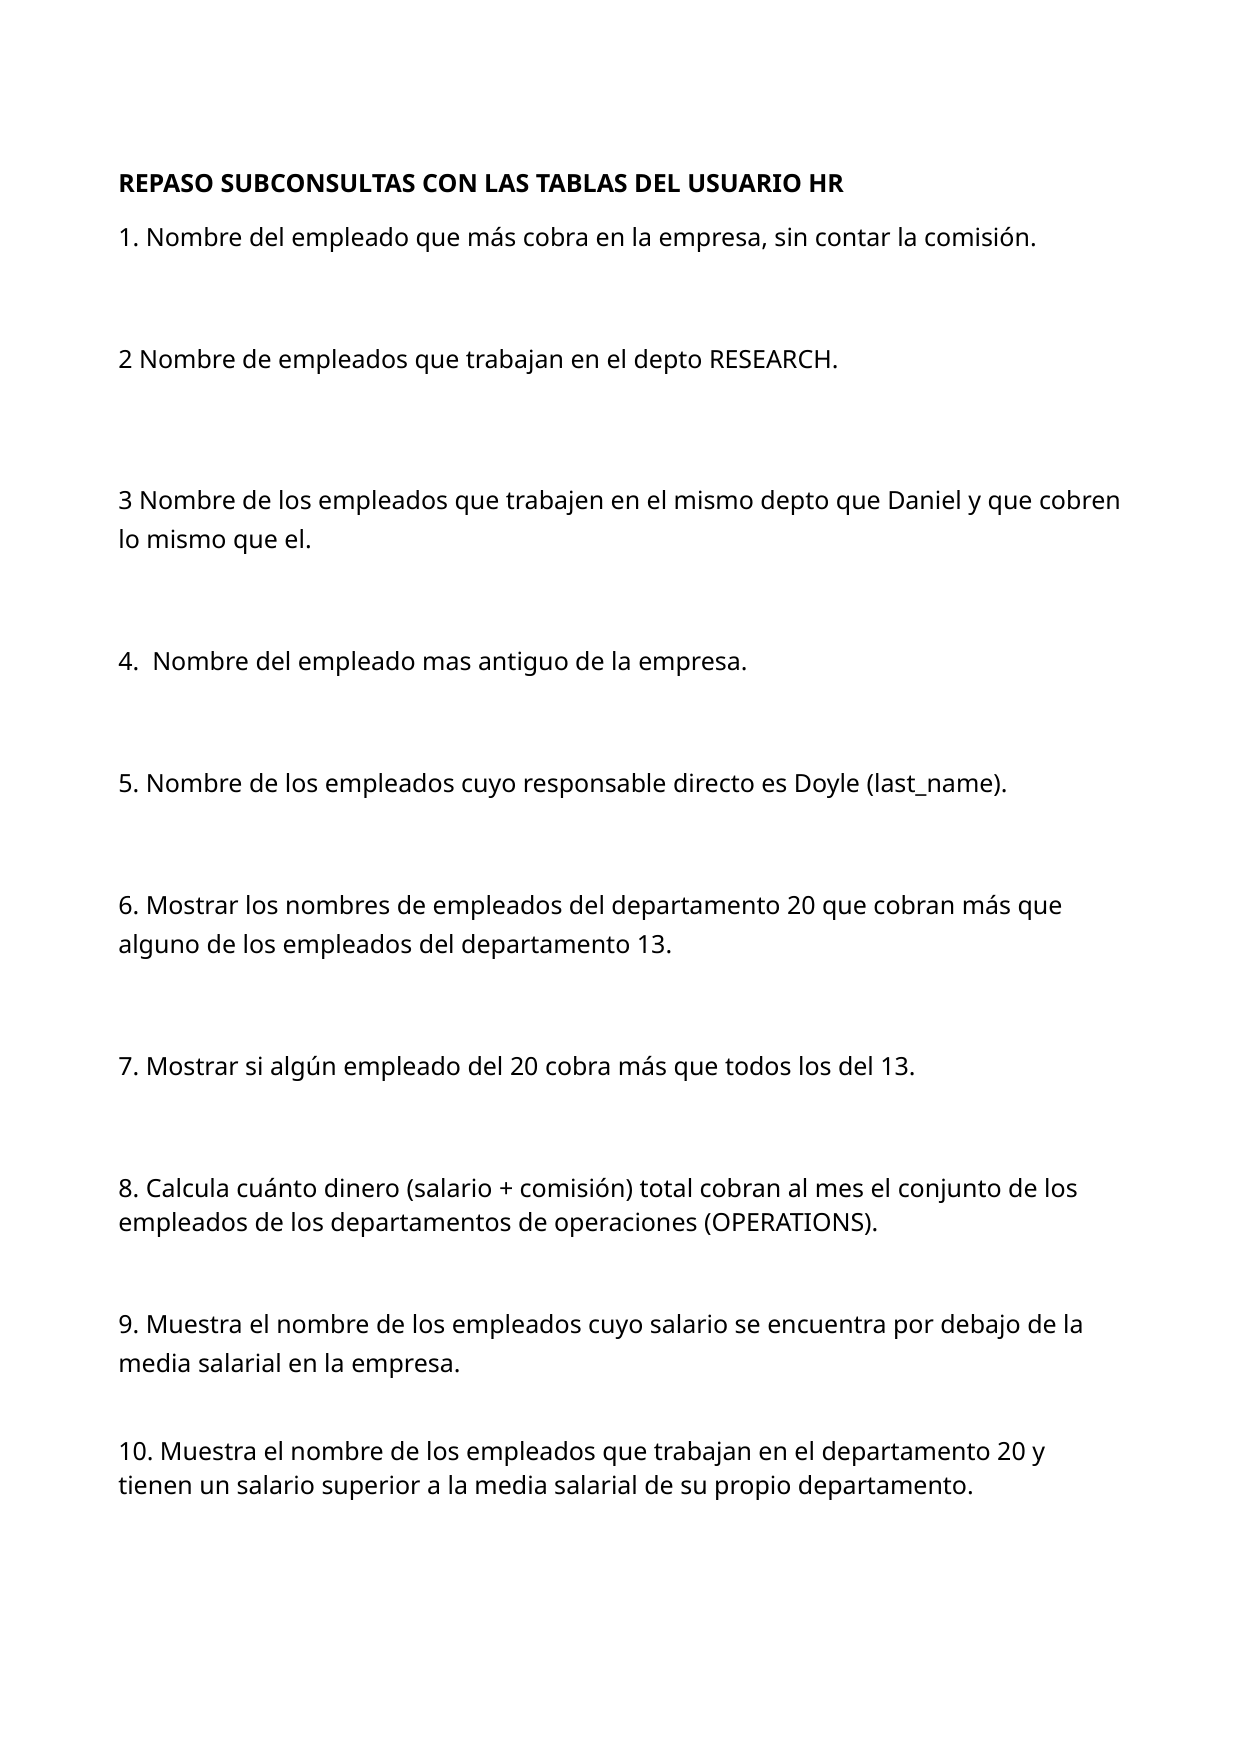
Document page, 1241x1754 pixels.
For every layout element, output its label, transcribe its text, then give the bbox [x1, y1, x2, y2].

text 7. Mostrar si algún empleado del 20 cobra más que todos los del 13. [118, 1049, 1122, 1083]
text 4. Nombre del empleado mas antiguo de la empresa. [118, 644, 1122, 678]
text 8. Calcula cuánto dinero (salario + comisión) total cobran al mes el conjunto de los empleados de los departamentos de operaciones (OPERATIONS). [118, 1171, 1122, 1239]
text 10. Muestra el nombre de los empleados que trabajan en el departamento 20 y tienen un salario superior a la media salarial de su propio departamento. [118, 1434, 1122, 1502]
text 9. Muestra el nombre de los empleados cuyo salario se encuentra por debajo de la media salarial en la empresa. [118, 1307, 1122, 1380]
text REPASO SUBCONSULTAS CON LAS TABLAS DEL USUARIO HR [118, 166, 1122, 200]
text 1. Nombre del empleado que más cobra en la empresa, sin contar la comisión. [118, 219, 1122, 253]
text 6. Mostrar los nombres de empleados del departamento 20 que cobran más que alguno de los empleados del departamento 13. [118, 888, 1122, 961]
text 5. Nombre de los empleados cuyo responsable directo es Doyle (last_name). [118, 766, 1122, 800]
text 3 Nombre de los empleados que trabajen en el mismo depto que Daniel y que cobren lo mismo que el. [118, 483, 1122, 556]
text 2 Nombre de empleados que trabajan en el depto RESEARCH. [118, 341, 1122, 375]
